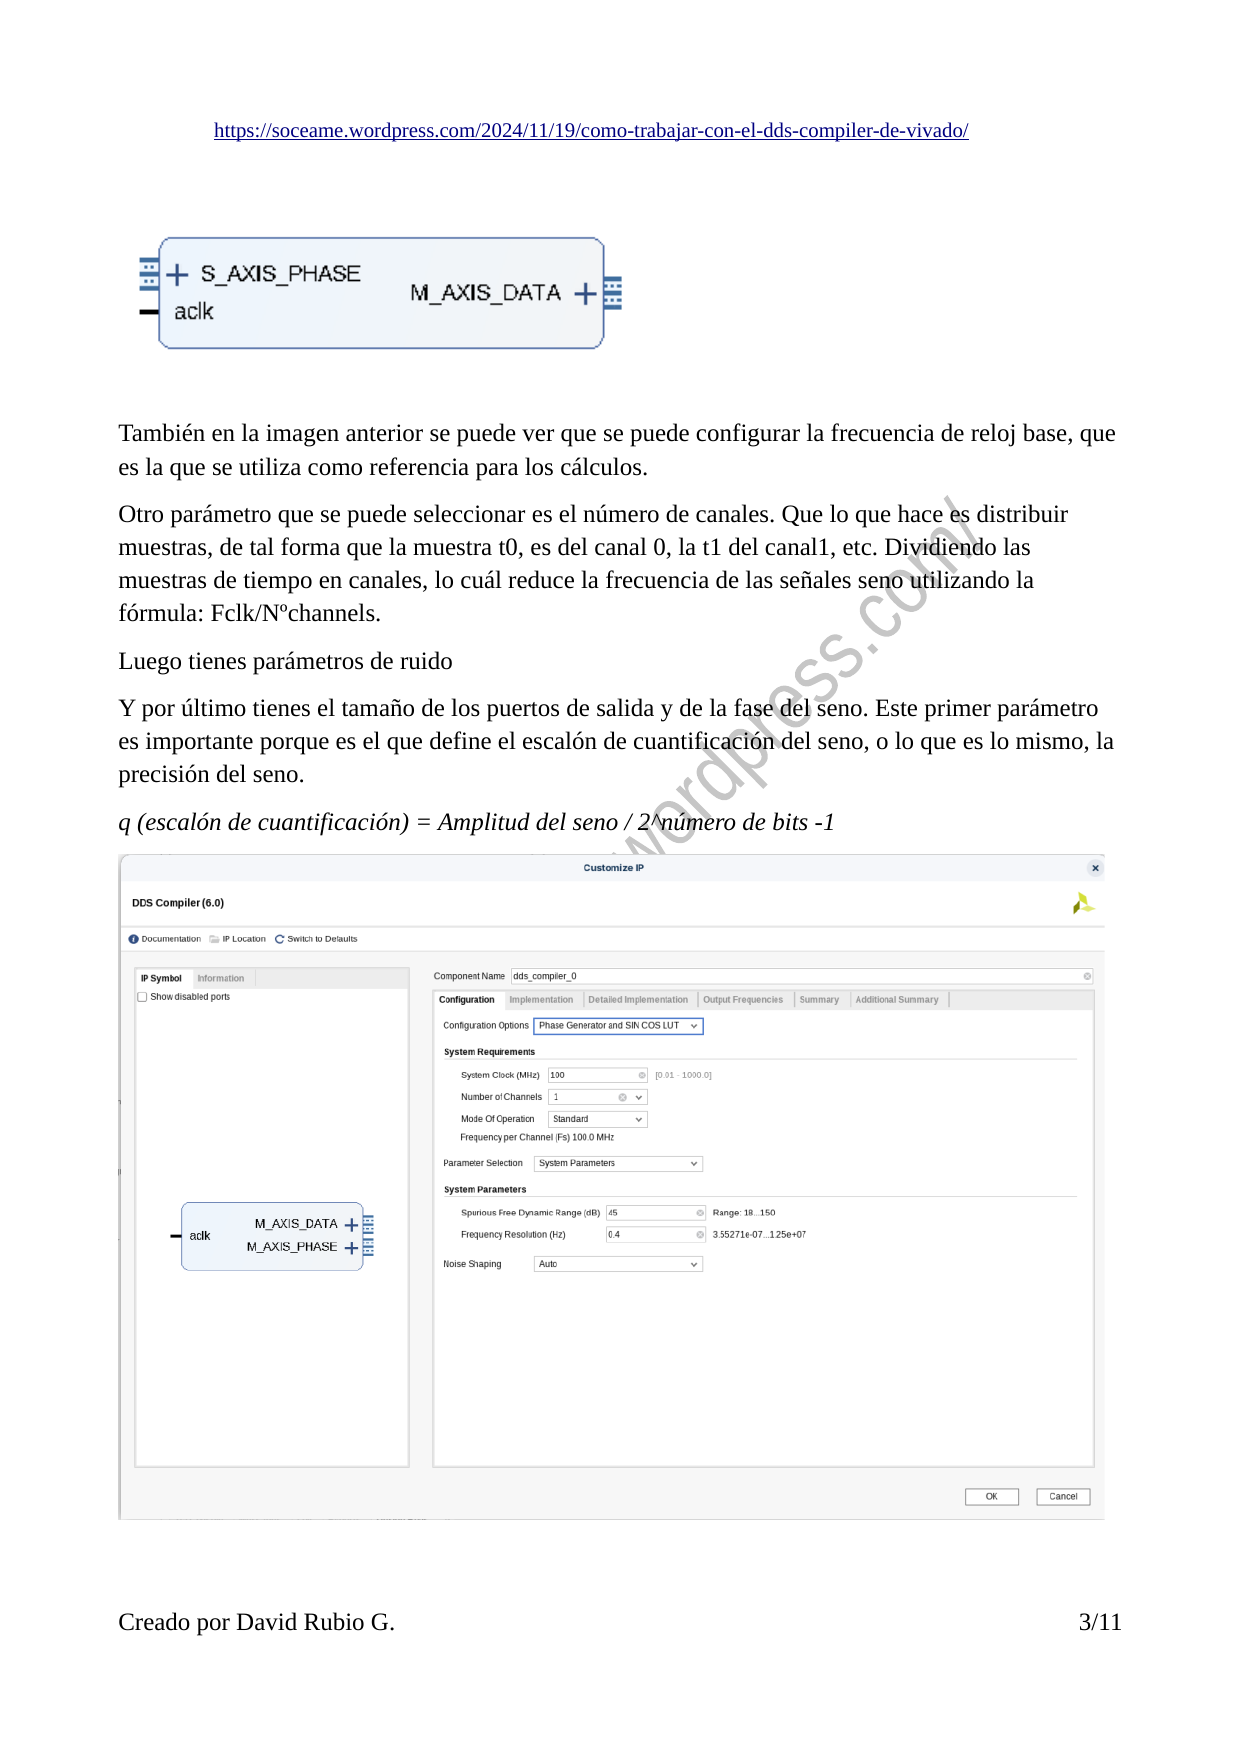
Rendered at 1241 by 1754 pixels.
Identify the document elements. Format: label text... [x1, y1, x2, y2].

text [826, 646, 1122, 674]
text Luego tienes parámetros de ruido [118, 646, 856, 674]
text Otro parámetro que se puede seleccionar es el número de canales. Que lo que hace es distribuir muestras, de tal forma que la muestra t0, es del canal 0, la t1 del canal1, etc. Dividiendo las muestras de tiempo en canales, lo cuál reduce la frecuencia de las señales seno utilizando la fórmula: Fclk/Nºchannels. [118, 499, 1122, 627]
text Y por último tienes el tamaño de los puertos de salida y de la fase del seno. Este primer parámetro es importante porque es el que define el escalón de cuantificación del seno, o lo que es lo mismo, la precisión del seno. [118, 693, 771, 788]
text q (escalón de cuantificación) = Amplitud del seno / 2^número de bits -1 [118, 807, 663, 836]
picture [118, 854, 1105, 1520]
text Y por último tienes el tamaño de los puertos de salida y de la fase del seno. Este primer parámetro es importante porque es el que define el escalón de cuantificación del seno, o lo que es lo mismo, la precisión del seno. [754, 693, 1122, 788]
picture [118, 177, 636, 395]
text También en la imagen anterior se puede ver que se puede configurar la frecuencia de reloj base, que es la que se utiliza como referencia para los cálculos. [118, 418, 1122, 480]
text q (escalón de cuantificación) = Amplitud del seno / 2^número de bits -1 [684, 807, 1122, 836]
